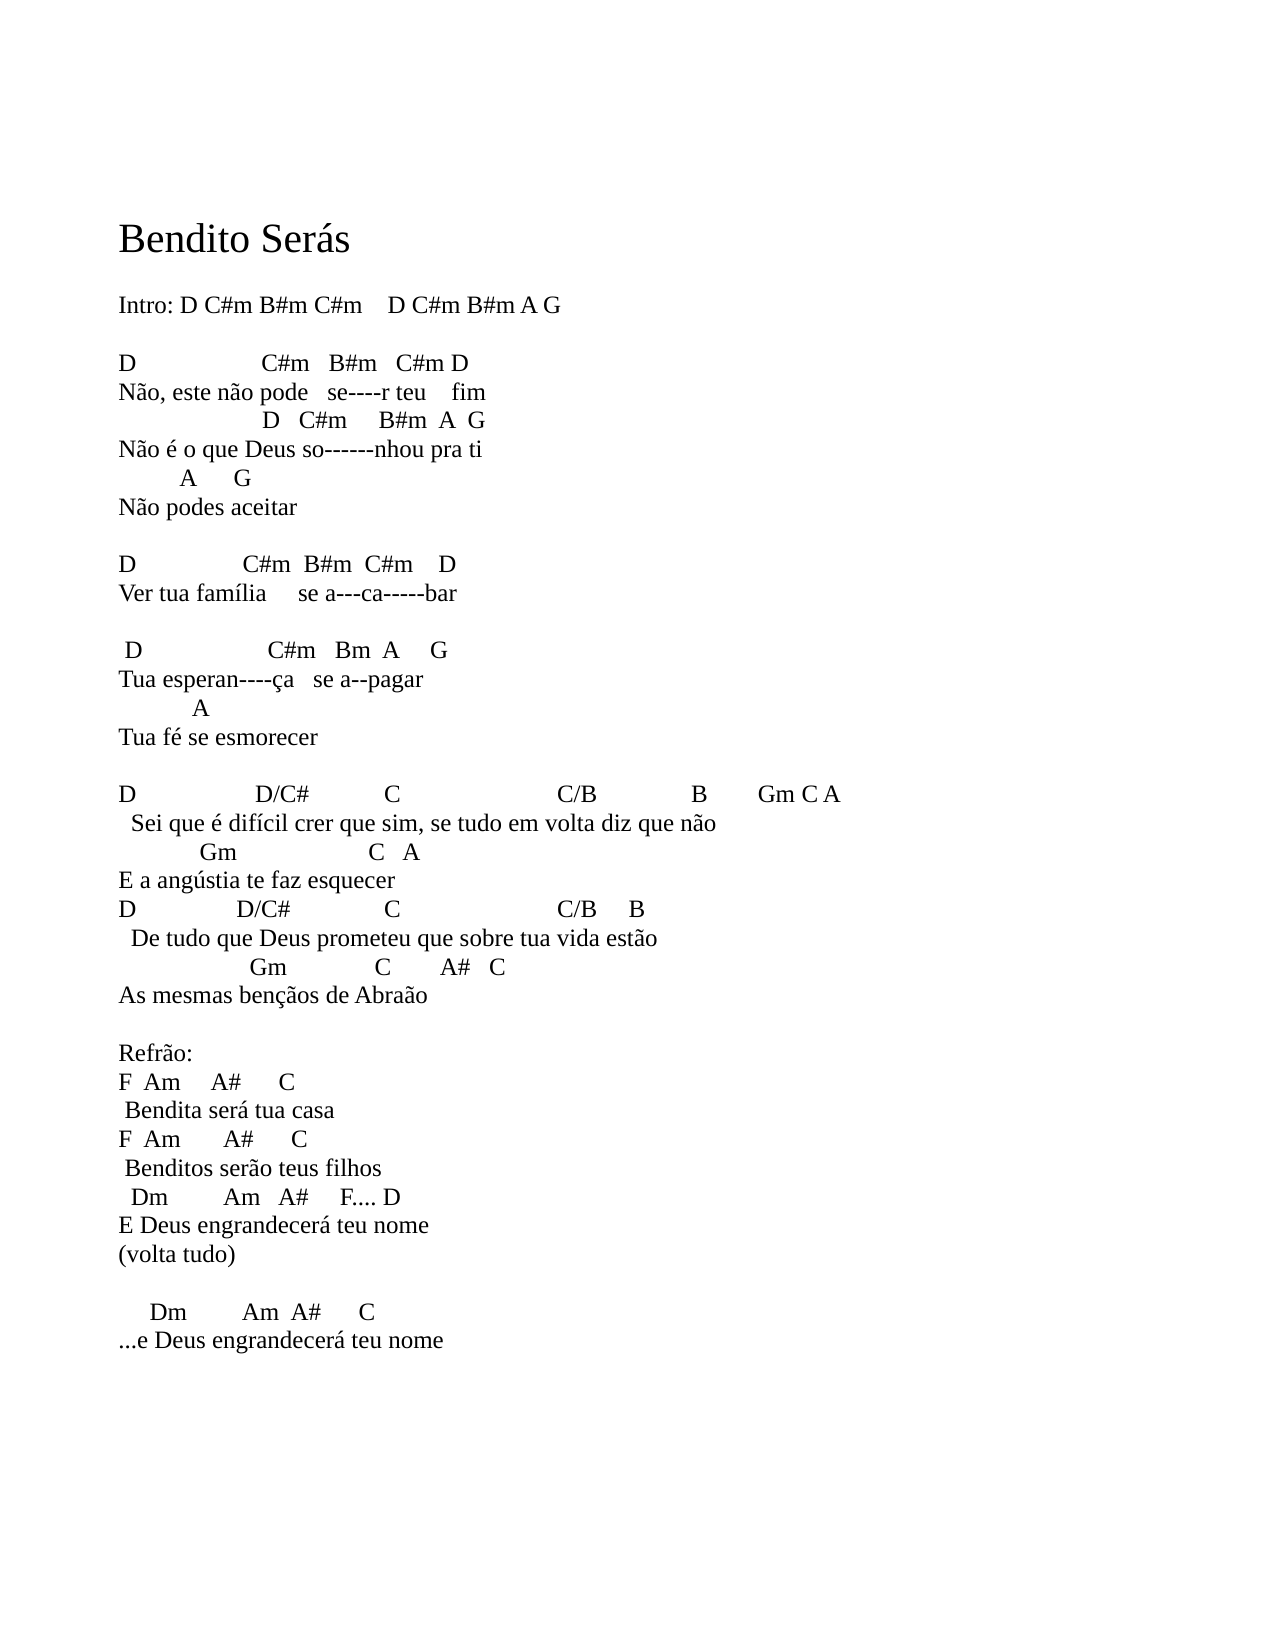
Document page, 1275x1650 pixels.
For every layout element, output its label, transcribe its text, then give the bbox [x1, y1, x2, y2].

text Tua fé se esmorecer [118, 722, 1157, 751]
text Bendita será tua casa [118, 1096, 1157, 1124]
text Dm Am A# C [118, 1297, 1157, 1326]
text Bendito Serás [118, 214, 1157, 262]
text As mesmas bençãos de Abraão [118, 981, 1157, 1009]
text Não é o que Deus so------nhou pra ti [118, 434, 1157, 463]
text Dm Am A# F.... D [118, 1182, 1157, 1211]
text Tua esperan----ça se a--pagar [118, 664, 1157, 693]
text D C#m B#m A G [118, 406, 1157, 434]
text Não, este não pode se----r teu fim [118, 377, 1157, 406]
text D D/C# C C/B B Gm C A [118, 779, 1157, 808]
text A G [118, 463, 1157, 492]
text Ver tua família se a---ca-----bar [118, 578, 1157, 607]
text D C#m B#m C#m D [118, 549, 1157, 578]
text F Am A# C [118, 1067, 1157, 1096]
text Sei que é difícil crer que sim, se tudo em volta diz que não [118, 808, 1157, 837]
text F Am A# C [118, 1124, 1157, 1153]
text E a angústia te faz esquecer [118, 866, 1157, 894]
text Gm C A# C [118, 952, 1157, 981]
text ...e Deus engrandecerá teu nome [118, 1326, 1157, 1354]
text Refrão: [118, 1038, 1157, 1067]
text Intro: D C#m B#m C#m D C#m B#m A G [118, 291, 1157, 319]
text Gm C A [118, 837, 1157, 866]
text De tudo que Deus prometeu que sobre tua vida estão [118, 923, 1157, 952]
text D C#m B#m C#m D [118, 348, 1157, 377]
text D C#m Bm A G [118, 636, 1157, 664]
text (volta tudo) [118, 1239, 1157, 1268]
text E Deus engrandecerá teu nome [118, 1211, 1157, 1239]
text Não podes aceitar [118, 492, 1157, 521]
text A [118, 693, 1157, 722]
text D D/C# C C/B B [118, 894, 1157, 923]
text Benditos serão teus filhos [118, 1153, 1157, 1182]
